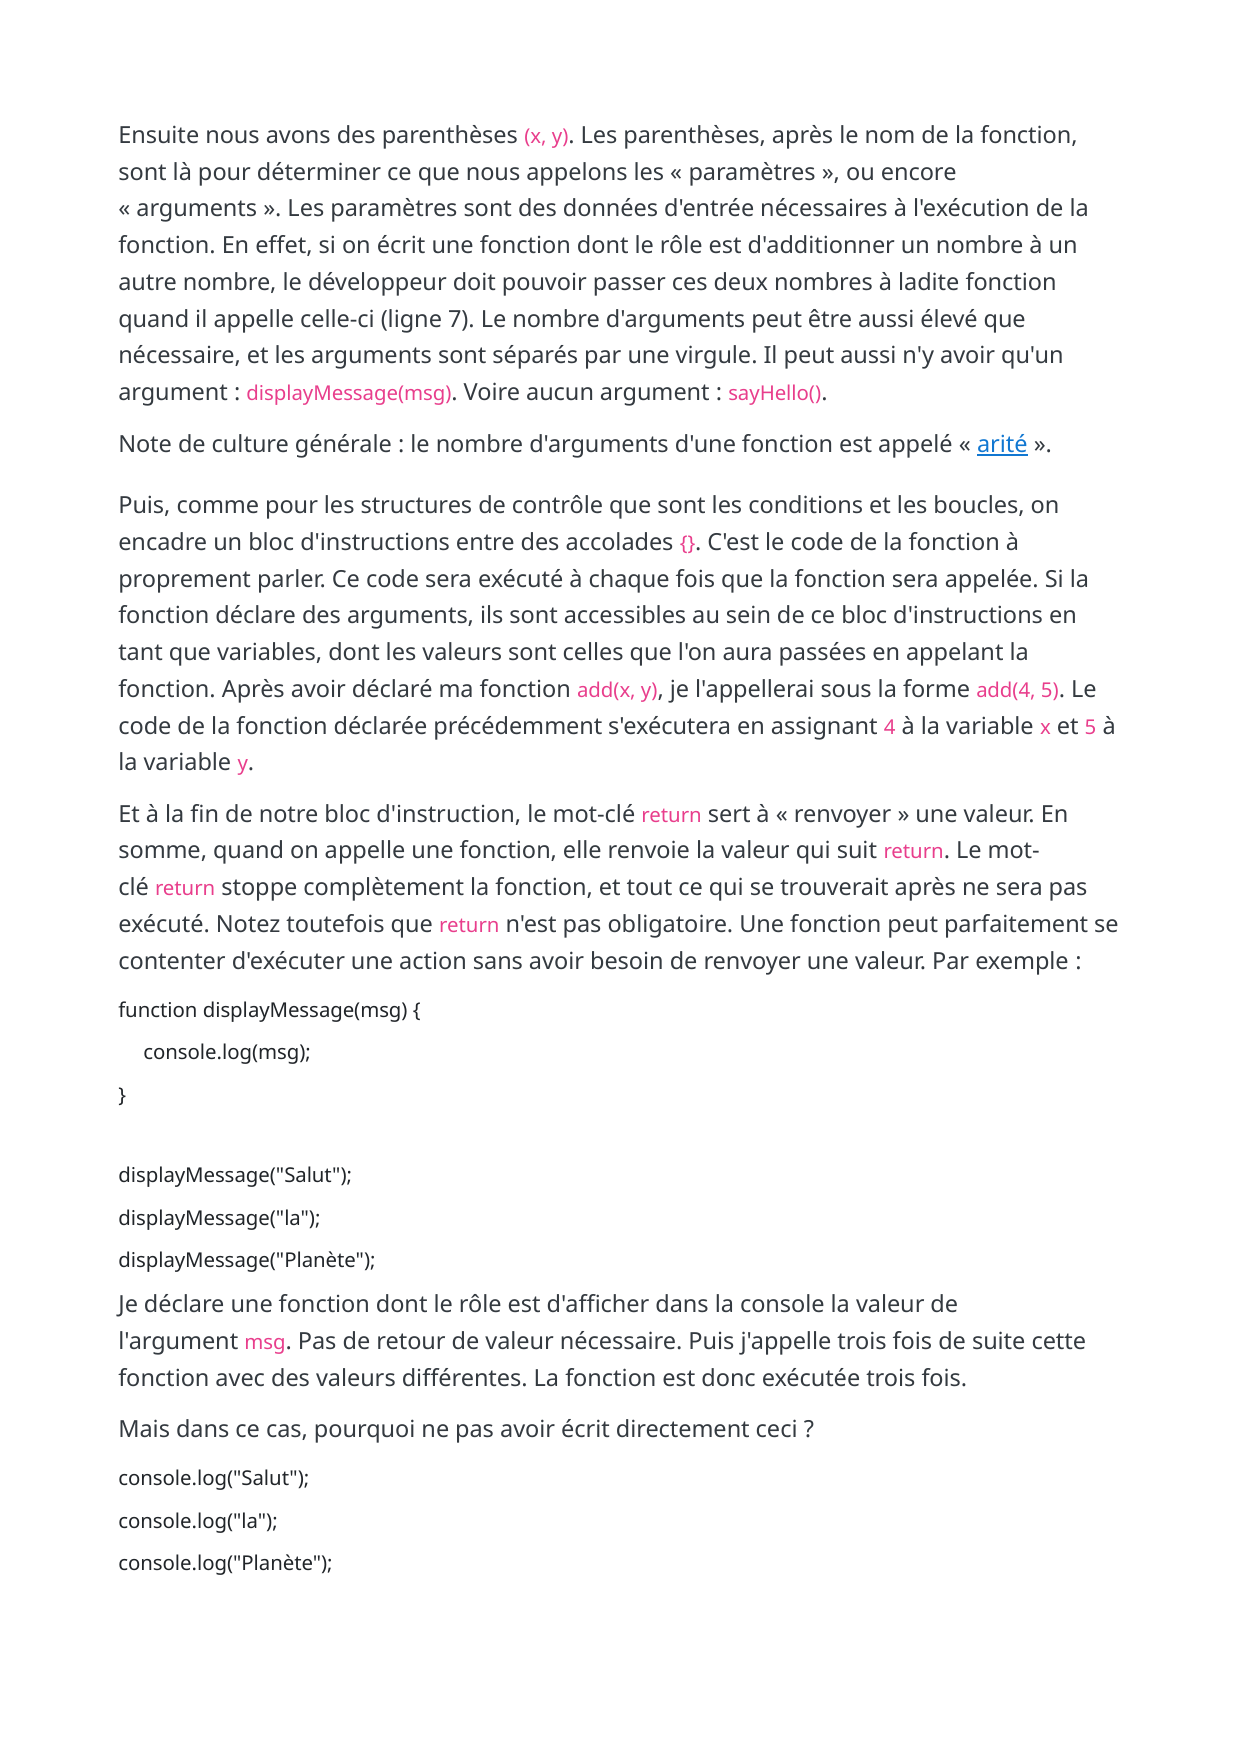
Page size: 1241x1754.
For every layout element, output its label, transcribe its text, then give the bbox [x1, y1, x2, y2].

text Puis, comme pour les structures de contrôle que sont les conditions et les boucles, on encadre un bloc d'instructions entre des accolades {}. C'est le code de la fonction à proprement parler. Ce code sera exécuté à chaque fois que la fonction sera appelée. Si la fonction déclare des arguments, ils sont accessibles au sein de ce bloc d'instructions en tant que variables, dont les valeurs sont celles que l'on aura passées en appelant la fonction. Après avoir déclaré ma fonction add(x, y), je l'appellerai sous la forme add(4, 5). Le code de la fonction déclarée précédemment s'exécutera en assignant 4 à la variable x et 5 à la variable y. [118, 488, 1122, 778]
text Je déclare une fonction dont le rôle est d'afficher dans la console la valeur de l'argument msg. Pas de retour de valeur nécessaire. Puis j'appelle trois fois de suite cette fonction avec des valeurs différentes. La fonction est donc exécutée trois fois. [118, 1288, 1122, 1393]
text console.log("la"); [118, 1506, 1122, 1534]
text Mais dans ce cas, pourquoi ne pas avoir écrit directement ceci ? [118, 1413, 1122, 1445]
text displayMessage("Planète"); [118, 1246, 1122, 1273]
text } [118, 1080, 1122, 1108]
text console.log(msg); [118, 1038, 1122, 1066]
text Et à la fin de notre bloc d'instruction, le mot-clé return sert à « renvoyer » une valeur. En somme, quand on appelle une fonction, elle renvoie la valeur qui suit return. Le mot-clé return stoppe complètement la fonction, et tout ce qui se trouverait après ne sera pas exécuté. Notez toutefois que return n'est pas obligatoire. Une fonction peut parfaitement se contenter d'exécuter une action sans avoir besoin de renvoyer une valeur. Par exemple : [118, 797, 1122, 976]
text function displayMessage(msg) { [118, 996, 1122, 1023]
text displayMessage("Salut"); [118, 1161, 1122, 1189]
text displayMessage("la"); [118, 1203, 1122, 1231]
text console.log("Salut"); [118, 1464, 1122, 1492]
text console.log("Planète"); [118, 1549, 1122, 1576]
text Ensuite nous avons des parenthèses (x, y). Les parenthèses, après le nom de la fonction, sont là pour déterminer ce que nous appelons les « paramètres », ou encore « arguments ». Les paramètres sont des données d'entrée nécessaires à l'exécution de la fonction. En effet, si on écrit une fonction dont le rôle est d'additionner un nombre à un autre nombre, le développeur doit pouvoir passer ces deux nombres à ladite fonction quand il appelle celle-ci (ligne 7). Le nombre d'arguments peut être aussi élevé que nécessaire, et les arguments sont séparés par une virgule. Il peut aussi n'y avoir qu'un argument : displayMessage(msg). Voire aucun argument : sayHello(). [118, 118, 1122, 407]
text Note de culture générale : le nombre d'arguments d'une fonction est appelé « arité ». [118, 427, 1122, 459]
